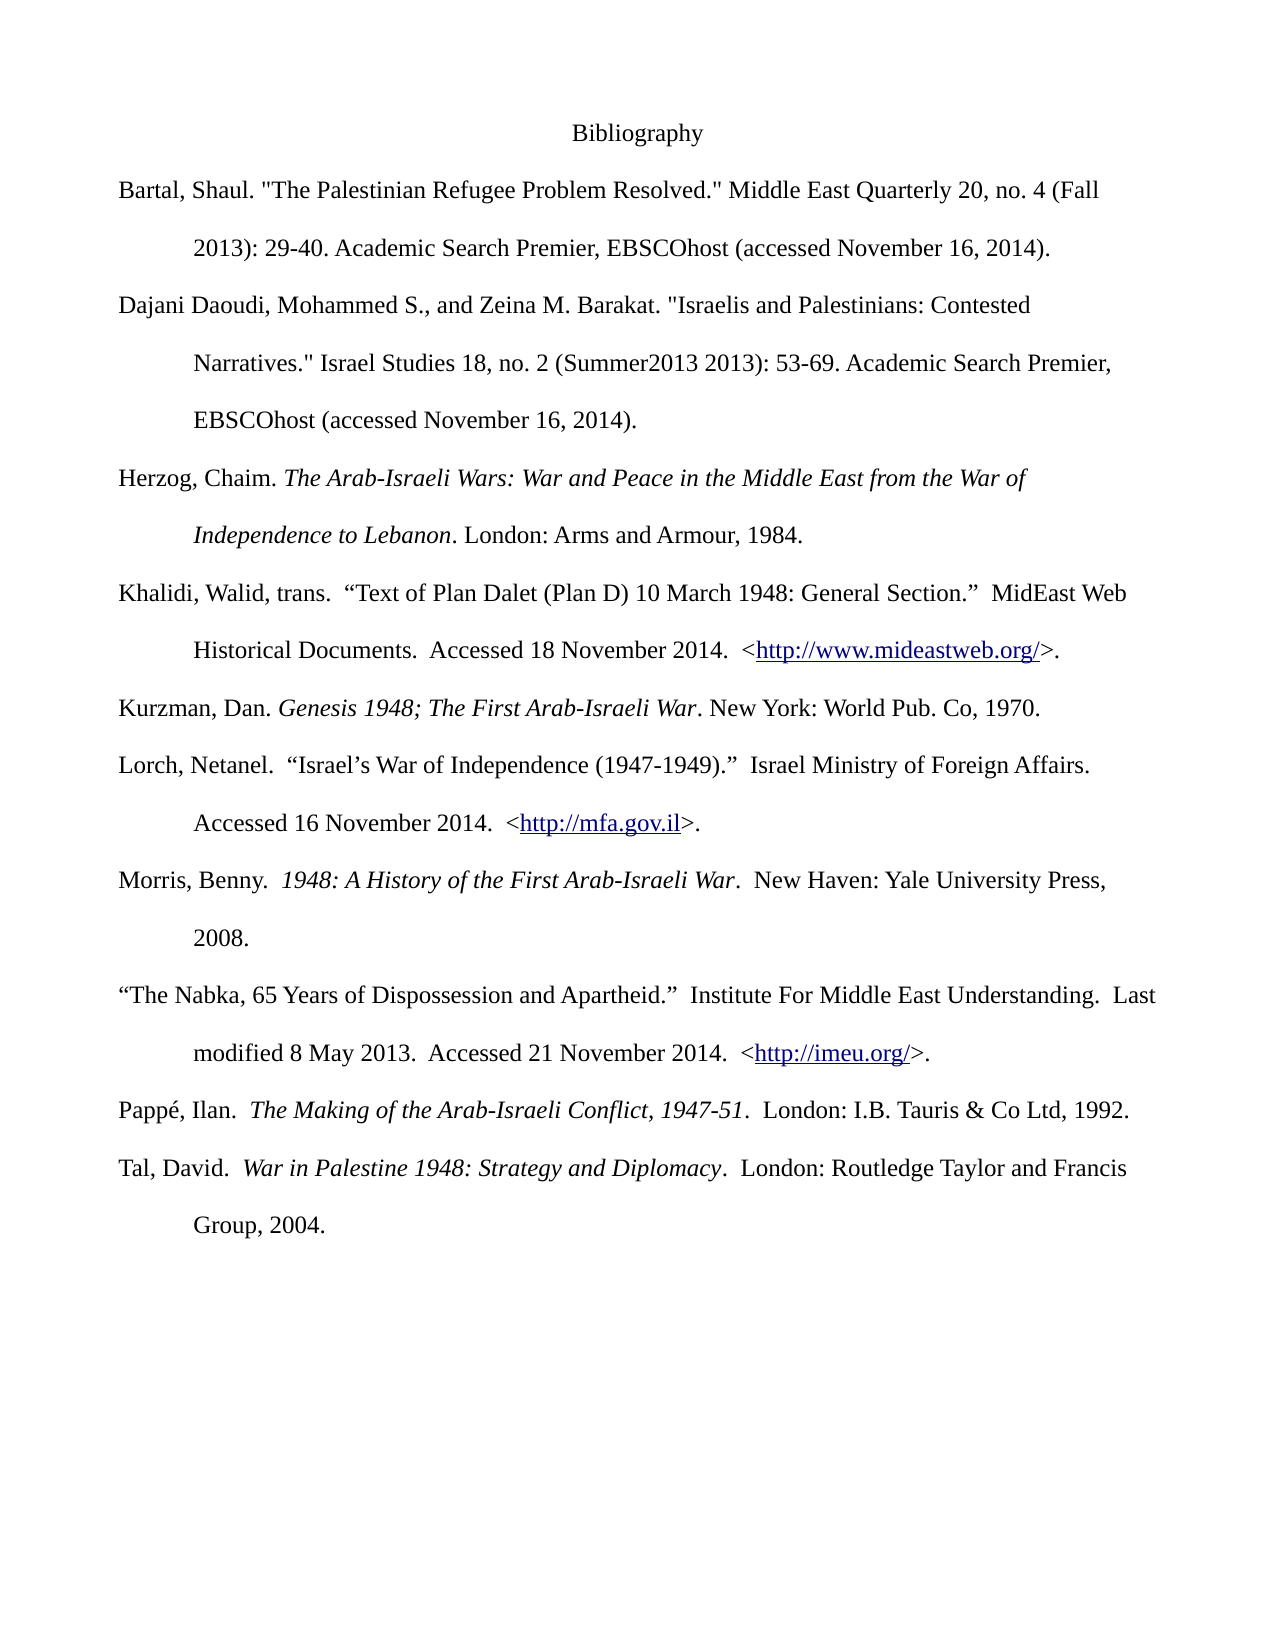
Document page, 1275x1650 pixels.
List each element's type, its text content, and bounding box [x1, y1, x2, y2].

text Bibliography [118, 118, 1157, 147]
text “The Nabka, 65 Years of Dispossession and Apartheid.” Institute For Middle East Understanding. Last modified 8 May 2013. Accessed 21 November 2014. <http://imeu.org/>. [118, 981, 1157, 1067]
text Khalidi, Walid, trans. “Text of Plan Dalet (Plan D) 10 March 1948: General Section.” MidEast Web Historical Documents. Accessed 18 November 2014. <http://www.mideastweb.org/>. [118, 578, 1157, 664]
text Kurzman, Dan. Genesis 1948; The First Arab-Israeli War. New York: World Pub. Co, 1970. [118, 693, 1157, 722]
text Morris, Benny. 1948: A History of the First Arab-Israeli War. New Haven: Yale University Press, 2008. [118, 866, 1157, 952]
text Lorch, Netanel. “Israel’s War of Independence (1947-1949).” Israel Ministry of Foreign Affairs. Accessed 16 November 2014. <http://mfa.gov.il>. [118, 751, 1157, 837]
text Dajani Daoudi, Mohammed S., and Zeina M. Barakat. "Israelis and Palestinians: Contested Narratives." Israel Studies 18, no. 2 (Summer2013 2013): 53-69. Academic Search Premier, EBSCOhost (accessed November 16, 2014). [118, 291, 1157, 434]
text Pappé, Ilan. The Making of the Arab-Israeli Conflict, 1947-51. London: I.B. Tauris & Co Ltd, 1992. [118, 1096, 1157, 1124]
text Tal, David. War in Palestine 1948: Strategy and Diplomacy. London: Routledge Taylor and Francis Group, 2004. [118, 1153, 1157, 1239]
text Herzog, Chaim. The Arab-Israeli Wars: War and Peace in the Middle East from the War of Independence to Lebanon. London: Arms and Armour, 1984. [118, 463, 1157, 549]
text Bartal, Shaul. "The Palestinian Refugee Problem Resolved." Middle East Quarterly 20, no. 4 (Fall 2013): 29-40. Academic Search Premier, EBSCOhost (accessed November 16, 2014). [118, 176, 1157, 262]
